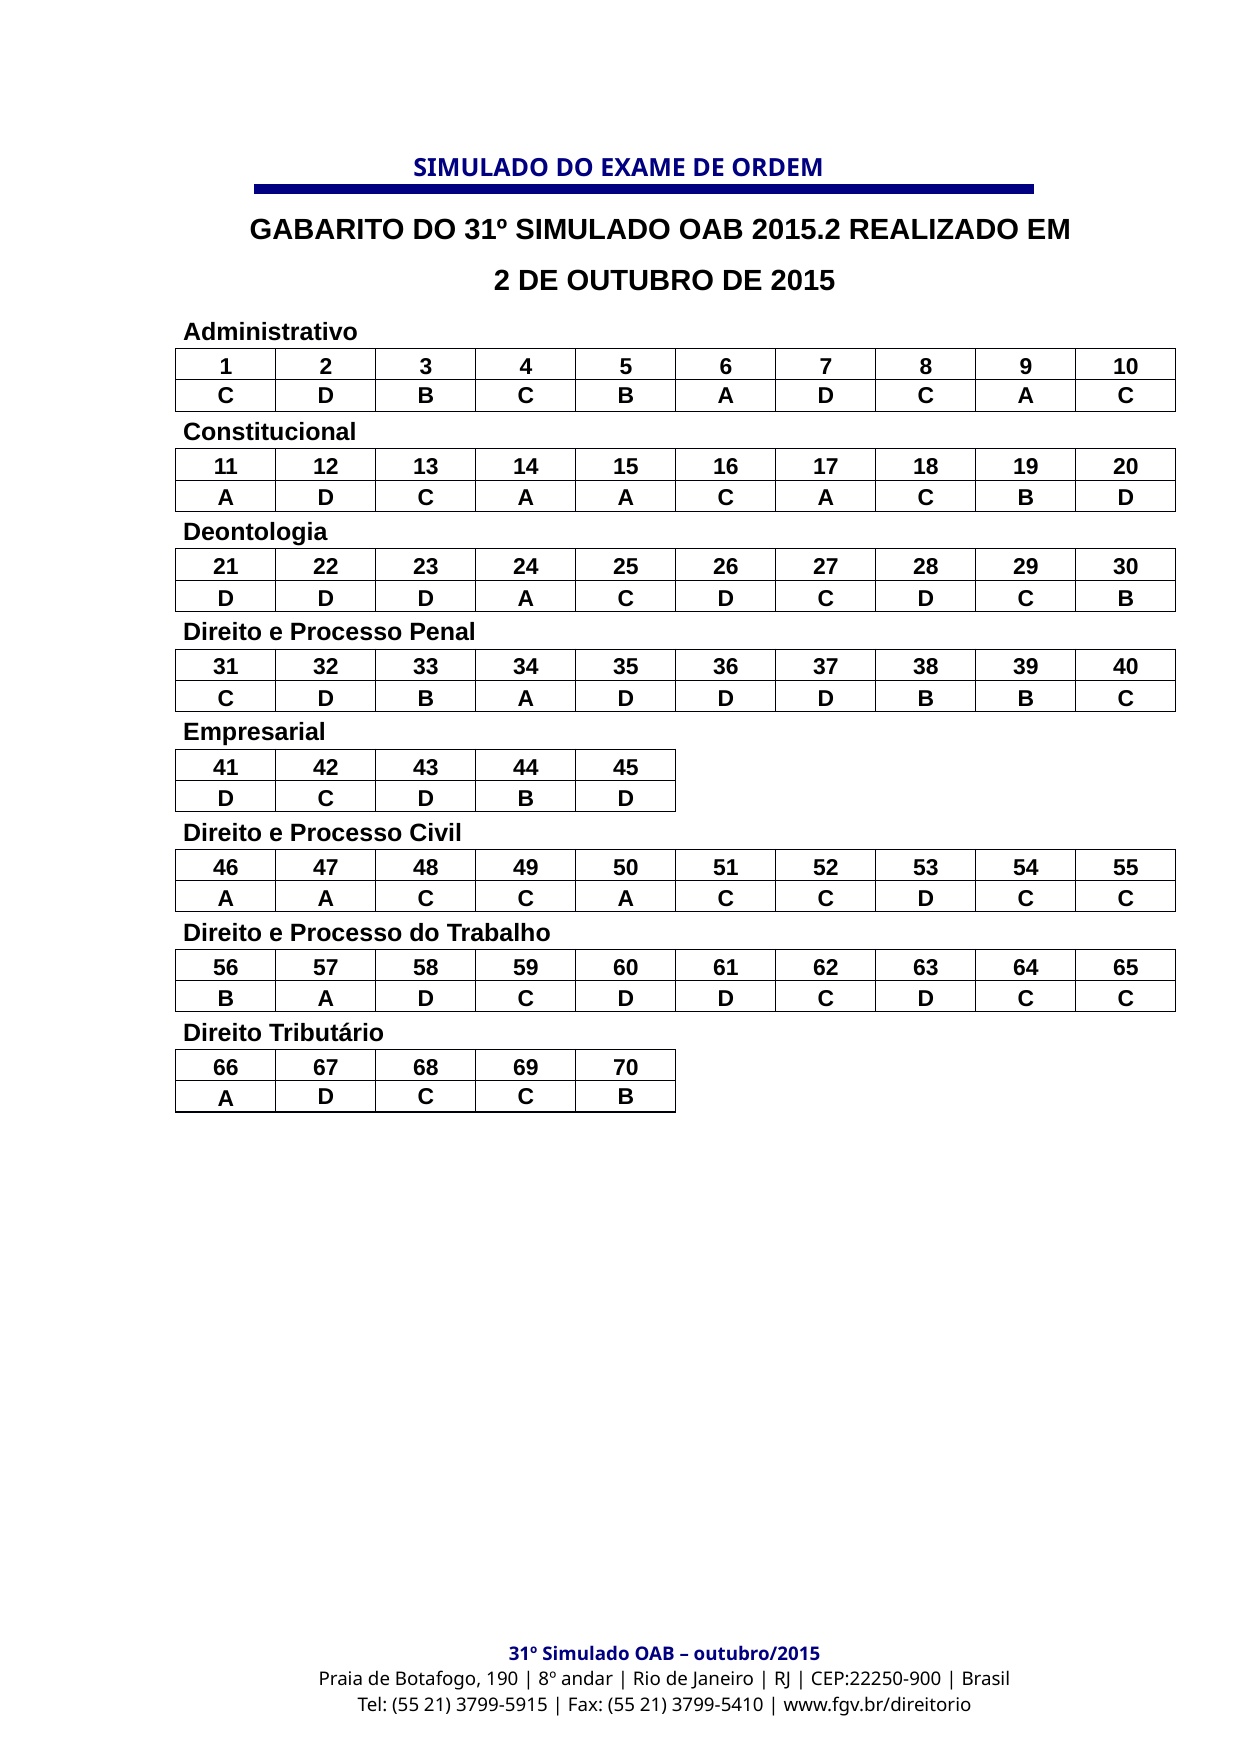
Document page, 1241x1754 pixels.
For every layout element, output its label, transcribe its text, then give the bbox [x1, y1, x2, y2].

table_cell [676, 713, 776, 746]
table_cell 55 [1076, 850, 1175, 880]
table_cell 14 [476, 449, 575, 479]
table_cell C [776, 981, 875, 1011]
table_cell 48 [376, 850, 475, 880]
table_cell [676, 1049, 776, 1080]
table_cell 18 [876, 449, 975, 479]
table_cell [876, 914, 976, 946]
table_cell D [376, 581, 475, 611]
table_cell C [1076, 681, 1175, 711]
table_cell [976, 713, 1076, 746]
table_cell C [876, 481, 975, 511]
table_cell [576, 814, 676, 846]
table_header Administrativo [176, 313, 376, 346]
table_cell 11 [176, 449, 275, 479]
table_cell [876, 613, 976, 646]
table_cell [676, 1014, 776, 1046]
table_cell [476, 1014, 576, 1046]
table_cell [976, 613, 1076, 646]
table_cell 33 [376, 650, 475, 680]
table_cell B [376, 380, 475, 411]
table_cell 63 [876, 950, 975, 980]
table_cell 27 [776, 549, 875, 579]
table_cell [1076, 780, 1176, 811]
table_header [476, 313, 576, 346]
table_cell [1076, 1080, 1176, 1111]
table_cell 28 [876, 549, 975, 579]
table_cell [876, 814, 976, 846]
table_cell D [176, 781, 275, 811]
table_cell [576, 413, 676, 446]
table_cell [776, 814, 876, 846]
table_cell 2 [276, 349, 375, 379]
table_cell C [476, 380, 575, 411]
table_cell [776, 1014, 876, 1046]
table_cell D [876, 981, 975, 1011]
table_cell D [676, 981, 775, 1011]
table_cell 65 [1076, 950, 1175, 980]
table_cell [976, 413, 1076, 446]
table_cell C [676, 881, 775, 911]
table_cell [776, 513, 876, 546]
table_cell C [876, 380, 975, 411]
table_cell [1076, 1049, 1176, 1080]
table_cell [676, 780, 776, 811]
table_cell 30 [1076, 549, 1175, 579]
table_cell [376, 713, 476, 746]
table_cell [376, 413, 476, 446]
table_cell A [776, 481, 875, 511]
table_cell [876, 749, 976, 780]
table_cell [576, 613, 676, 646]
table_cell 36 [676, 650, 775, 680]
table_cell [676, 513, 776, 546]
table_cell 69 [476, 1050, 575, 1080]
table_cell [576, 914, 676, 946]
table_cell [676, 613, 776, 646]
table_cell [976, 914, 1076, 946]
table_cell 39 [976, 650, 1075, 680]
table_cell Direito e Processo do Trabalho [176, 914, 576, 946]
table_cell C [176, 380, 275, 411]
table_cell 40 [1076, 650, 1175, 680]
table_cell 29 [976, 549, 1075, 579]
table_cell 42 [276, 750, 375, 780]
table_header [776, 313, 876, 346]
table_cell [876, 1014, 976, 1046]
table_cell 6 [676, 349, 775, 379]
table_cell [1076, 713, 1176, 746]
table_cell [1076, 914, 1176, 946]
table_cell 1 [176, 349, 275, 379]
table_cell A [176, 881, 275, 911]
table_cell [976, 780, 1076, 811]
table_cell [876, 713, 976, 746]
table_cell D [276, 481, 375, 511]
table_cell B [376, 681, 475, 711]
table_cell B [476, 781, 575, 811]
table_cell 38 [876, 650, 975, 680]
table_cell D [276, 380, 375, 411]
table_cell 68 [376, 1050, 475, 1080]
table_cell D [376, 781, 475, 811]
table_cell 12 [276, 449, 375, 479]
table_cell D [576, 681, 675, 711]
table_cell A [576, 881, 675, 911]
table_cell 9 [976, 349, 1075, 379]
table_cell 26 [676, 549, 775, 579]
table_cell [676, 1080, 776, 1111]
table_cell A [976, 380, 1075, 411]
table_cell [776, 749, 876, 780]
table_cell 56 [176, 950, 275, 980]
table_cell 37 [776, 650, 875, 680]
table_cell D [676, 681, 775, 711]
table_cell B [976, 681, 1075, 711]
table_cell [476, 513, 576, 546]
table_cell [1076, 814, 1176, 846]
table_header [376, 313, 476, 346]
table_cell D [276, 1081, 375, 1111]
table_cell C [976, 581, 1075, 611]
table_cell [476, 413, 576, 446]
table_cell 24 [476, 549, 575, 579]
table_cell D [876, 581, 975, 611]
table_cell [476, 713, 576, 746]
table_cell [576, 513, 676, 546]
table_cell C [976, 981, 1075, 1011]
table_cell 8 [876, 349, 975, 379]
table_cell B [576, 380, 675, 411]
table_cell D [176, 581, 275, 611]
table_cell D [576, 981, 675, 1011]
table_cell 44 [476, 750, 575, 780]
table_cell [976, 814, 1076, 846]
table_cell 46 [176, 850, 275, 880]
table_cell D [776, 380, 875, 411]
table_cell 35 [576, 650, 675, 680]
table_cell [876, 413, 976, 446]
table_cell A [476, 581, 575, 611]
text 2 DE OUTUBRO DE 2015 [177, 263, 1152, 296]
table_cell 16 [676, 449, 775, 479]
table_cell D [276, 581, 375, 611]
table_cell 4 [476, 349, 575, 379]
table_header [976, 313, 1076, 346]
table_cell [876, 780, 976, 811]
table_cell C [276, 781, 375, 811]
table_cell 32 [276, 650, 375, 680]
table_cell 34 [476, 650, 575, 680]
table_cell A [276, 981, 375, 1011]
table_cell 58 [376, 950, 475, 980]
table_cell 19 [976, 449, 1075, 479]
table_cell C [776, 581, 875, 611]
table_cell [1076, 1014, 1176, 1046]
table_cell C [1076, 380, 1175, 411]
table_cell [1076, 413, 1176, 446]
table_cell D [576, 781, 675, 811]
table_cell A [176, 1081, 275, 1111]
table_cell B [1076, 581, 1175, 611]
table_cell [376, 513, 476, 546]
table_cell [776, 613, 876, 646]
table_cell 20 [1076, 449, 1175, 479]
table_cell D [376, 981, 475, 1011]
table_cell A [476, 481, 575, 511]
table_cell C [376, 881, 475, 911]
table_cell A [176, 481, 275, 511]
table_cell C [1076, 881, 1175, 911]
table_cell Constitucional [176, 413, 376, 446]
table_header [876, 313, 976, 346]
table_cell C [676, 481, 775, 511]
table_cell [1076, 513, 1176, 546]
table_cell [676, 914, 776, 946]
table_cell 45 [576, 750, 675, 780]
table_header [676, 313, 776, 346]
table_cell C [376, 481, 475, 511]
table_cell Deontologia [176, 513, 376, 546]
table_cell 66 [176, 1050, 275, 1080]
table_cell [1076, 613, 1176, 646]
table_cell 57 [276, 950, 375, 980]
table_cell [876, 1049, 976, 1080]
table_cell 60 [576, 950, 675, 980]
text GABARITO DO 31º SIMULADO OAB 2015.2 REALIZADO EM [177, 212, 1152, 246]
table_cell Empresarial [176, 713, 376, 746]
table_cell C [1076, 981, 1175, 1011]
table_cell [576, 1014, 676, 1046]
table_cell [976, 1049, 1076, 1080]
table_cell [976, 513, 1076, 546]
table_cell [776, 1080, 876, 1111]
table_cell C [376, 1081, 475, 1111]
table_cell 62 [776, 950, 875, 980]
table_cell [776, 780, 876, 811]
table_cell [776, 1049, 876, 1080]
table_cell Direito e Processo Penal [176, 613, 576, 646]
table_cell 31 [176, 650, 275, 680]
table_cell 54 [976, 850, 1075, 880]
table_cell 5 [576, 349, 675, 379]
table_cell C [476, 981, 575, 1011]
table_cell A [676, 380, 775, 411]
table_cell 17 [776, 449, 875, 479]
table_cell Direito Tributário [176, 1014, 476, 1046]
table_cell [576, 713, 676, 746]
table_cell C [176, 681, 275, 711]
table_cell 52 [776, 850, 875, 880]
table_cell 64 [976, 950, 1075, 980]
table_cell 53 [876, 850, 975, 880]
table_cell 23 [376, 549, 475, 579]
table_cell A [476, 681, 575, 711]
table_cell B [176, 981, 275, 1011]
table_cell [976, 1080, 1076, 1111]
table_cell D [776, 681, 875, 711]
table_cell D [1076, 481, 1175, 511]
table_cell 21 [176, 549, 275, 579]
table_cell Direito e Processo Civil [176, 814, 476, 846]
table_cell D [276, 681, 375, 711]
table_cell 10 [1076, 349, 1175, 379]
table_header [576, 313, 676, 346]
table_cell 61 [676, 950, 775, 980]
table_cell [876, 1080, 976, 1111]
table_cell [976, 1014, 1076, 1046]
table_cell 43 [376, 750, 475, 780]
table_cell 47 [276, 850, 375, 880]
table_cell [976, 749, 1076, 780]
table_cell 51 [676, 850, 775, 880]
table_cell 3 [376, 349, 475, 379]
table_header [1076, 313, 1176, 346]
table_cell B [876, 681, 975, 711]
table_cell D [676, 581, 775, 611]
table_cell 59 [476, 950, 575, 980]
table_cell A [276, 881, 375, 911]
table_cell [776, 713, 876, 746]
table_cell C [476, 1081, 575, 1111]
table_cell 22 [276, 549, 375, 579]
table_cell 7 [776, 349, 875, 379]
table_cell C [576, 581, 675, 611]
table_cell [1076, 749, 1176, 780]
table_cell [676, 413, 776, 446]
table_cell 50 [576, 850, 675, 880]
table_cell C [776, 881, 875, 911]
table_cell [676, 814, 776, 846]
table_cell 41 [176, 750, 275, 780]
table_cell [676, 749, 776, 780]
table_cell 70 [576, 1050, 675, 1080]
table_cell 49 [476, 850, 575, 880]
table_cell C [476, 881, 575, 911]
table_cell [776, 914, 876, 946]
table_cell C [976, 881, 1075, 911]
table_cell 25 [576, 549, 675, 579]
table_cell A [576, 481, 675, 511]
table_cell D [876, 881, 975, 911]
table_cell [876, 513, 976, 546]
table_cell B [576, 1081, 675, 1111]
table_cell B [976, 481, 1075, 511]
table_cell 67 [276, 1050, 375, 1080]
table_cell 15 [576, 449, 675, 479]
table_cell [476, 814, 576, 846]
table_cell [776, 413, 876, 446]
table_cell 13 [376, 449, 475, 479]
